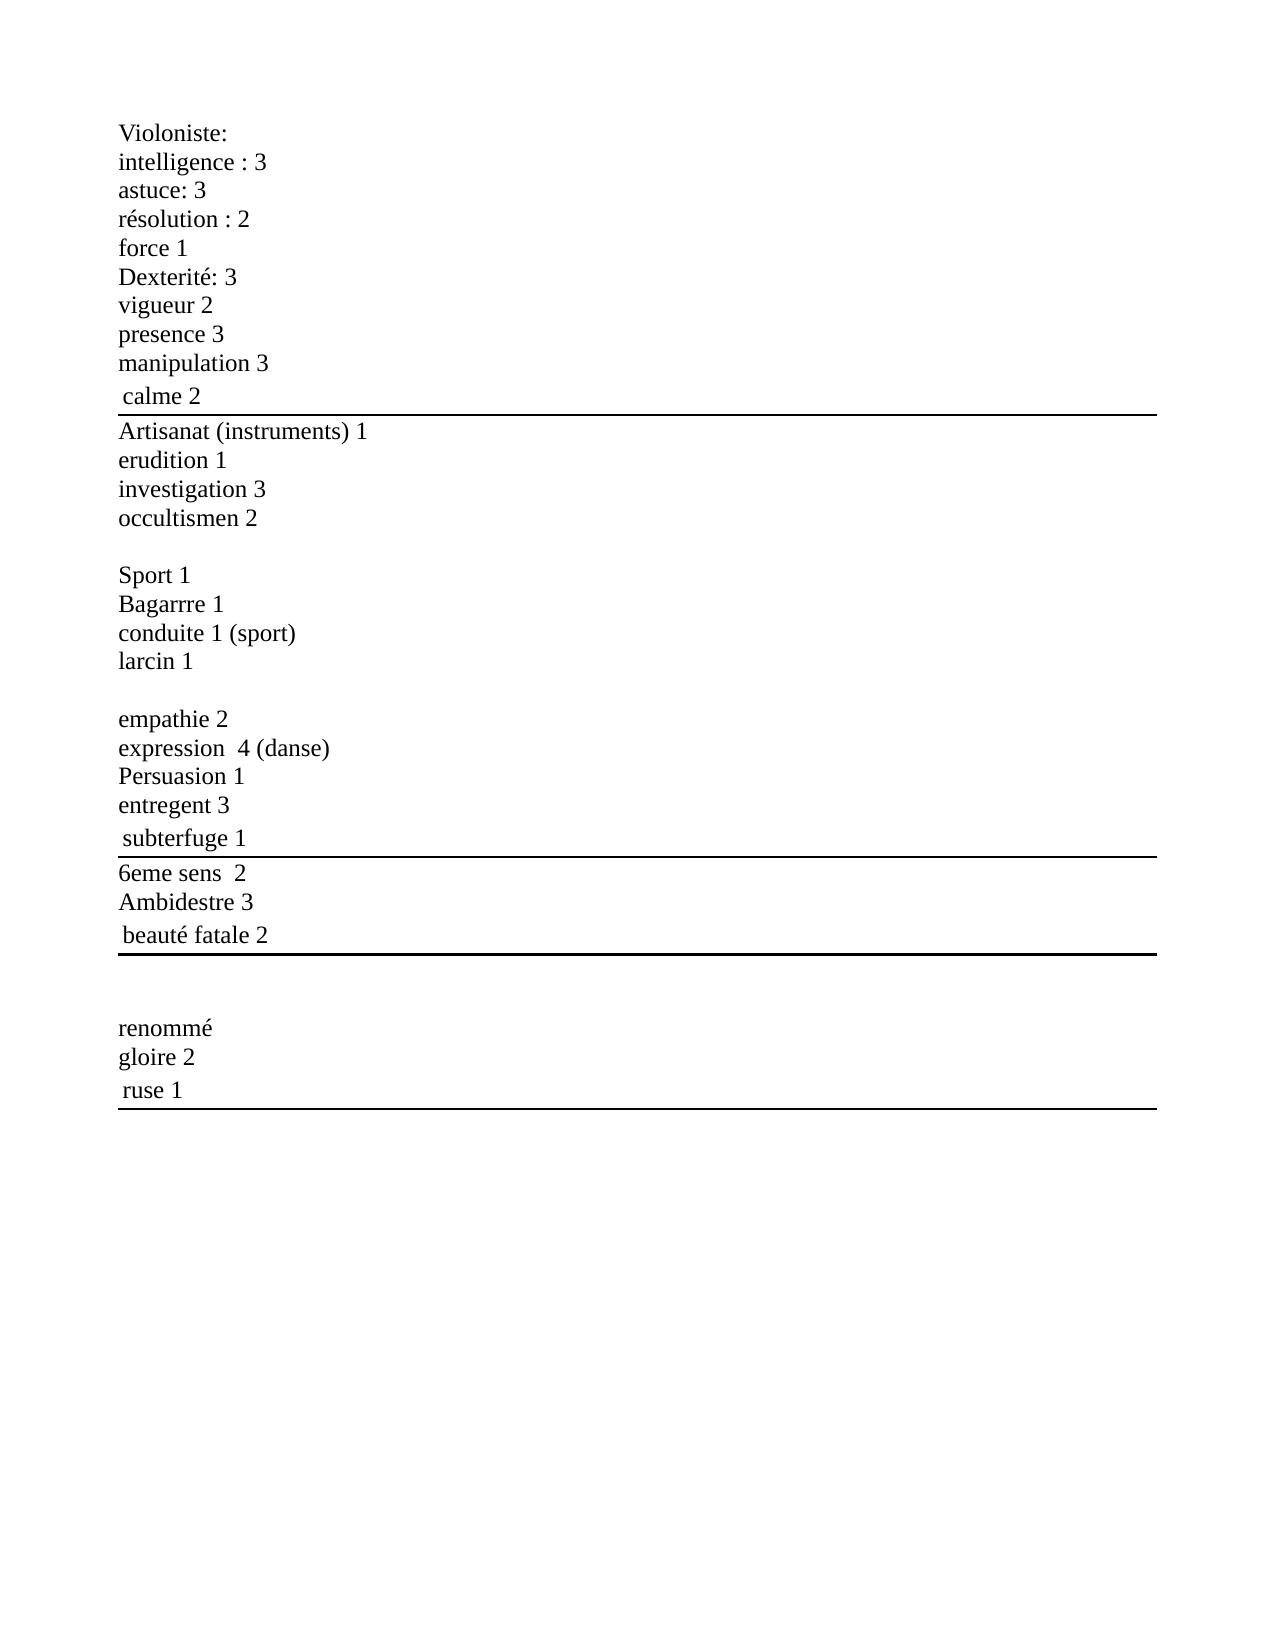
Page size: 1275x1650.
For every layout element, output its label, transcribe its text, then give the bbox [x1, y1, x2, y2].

text vigueur 2 [118, 291, 1157, 319]
text entregent 3 [118, 790, 1157, 819]
text Persuasion 1 [118, 761, 1157, 790]
text ruse 1 [118, 1071, 1157, 1108]
text Sport 1 [118, 560, 1157, 589]
text manipulation 3 [118, 348, 1157, 377]
text erudition 1 [118, 445, 1157, 474]
text larcin 1 [118, 646, 1157, 675]
text subterfuge 1 [118, 819, 1157, 856]
text beauté fatale 2 [118, 916, 1157, 953]
text Bagarrre 1 [118, 589, 1157, 618]
text Violoniste: [118, 118, 1157, 147]
text astuce: 3 [118, 176, 1157, 204]
text intelligence : 3 [118, 147, 1157, 176]
text 6eme sens 2 [118, 858, 1157, 887]
text investigation 3 [118, 474, 1157, 503]
text presence 3 [118, 319, 1157, 348]
text expression 4 (danse) [118, 733, 1157, 761]
text Dexterité: 3 [118, 262, 1157, 291]
text calme 2 [118, 377, 1157, 414]
text force 1 [118, 233, 1157, 262]
text Artisanat (instruments) 1 [118, 416, 1157, 445]
text résolution : 2 [118, 204, 1157, 233]
text gloire 2 [118, 1042, 1157, 1071]
text renommé [118, 1013, 1157, 1042]
text Ambidestre 3 [118, 887, 1157, 916]
text occultismen 2 [118, 503, 1157, 531]
text empathie 2 [118, 704, 1157, 733]
text conduite 1 (sport) [118, 618, 1157, 646]
